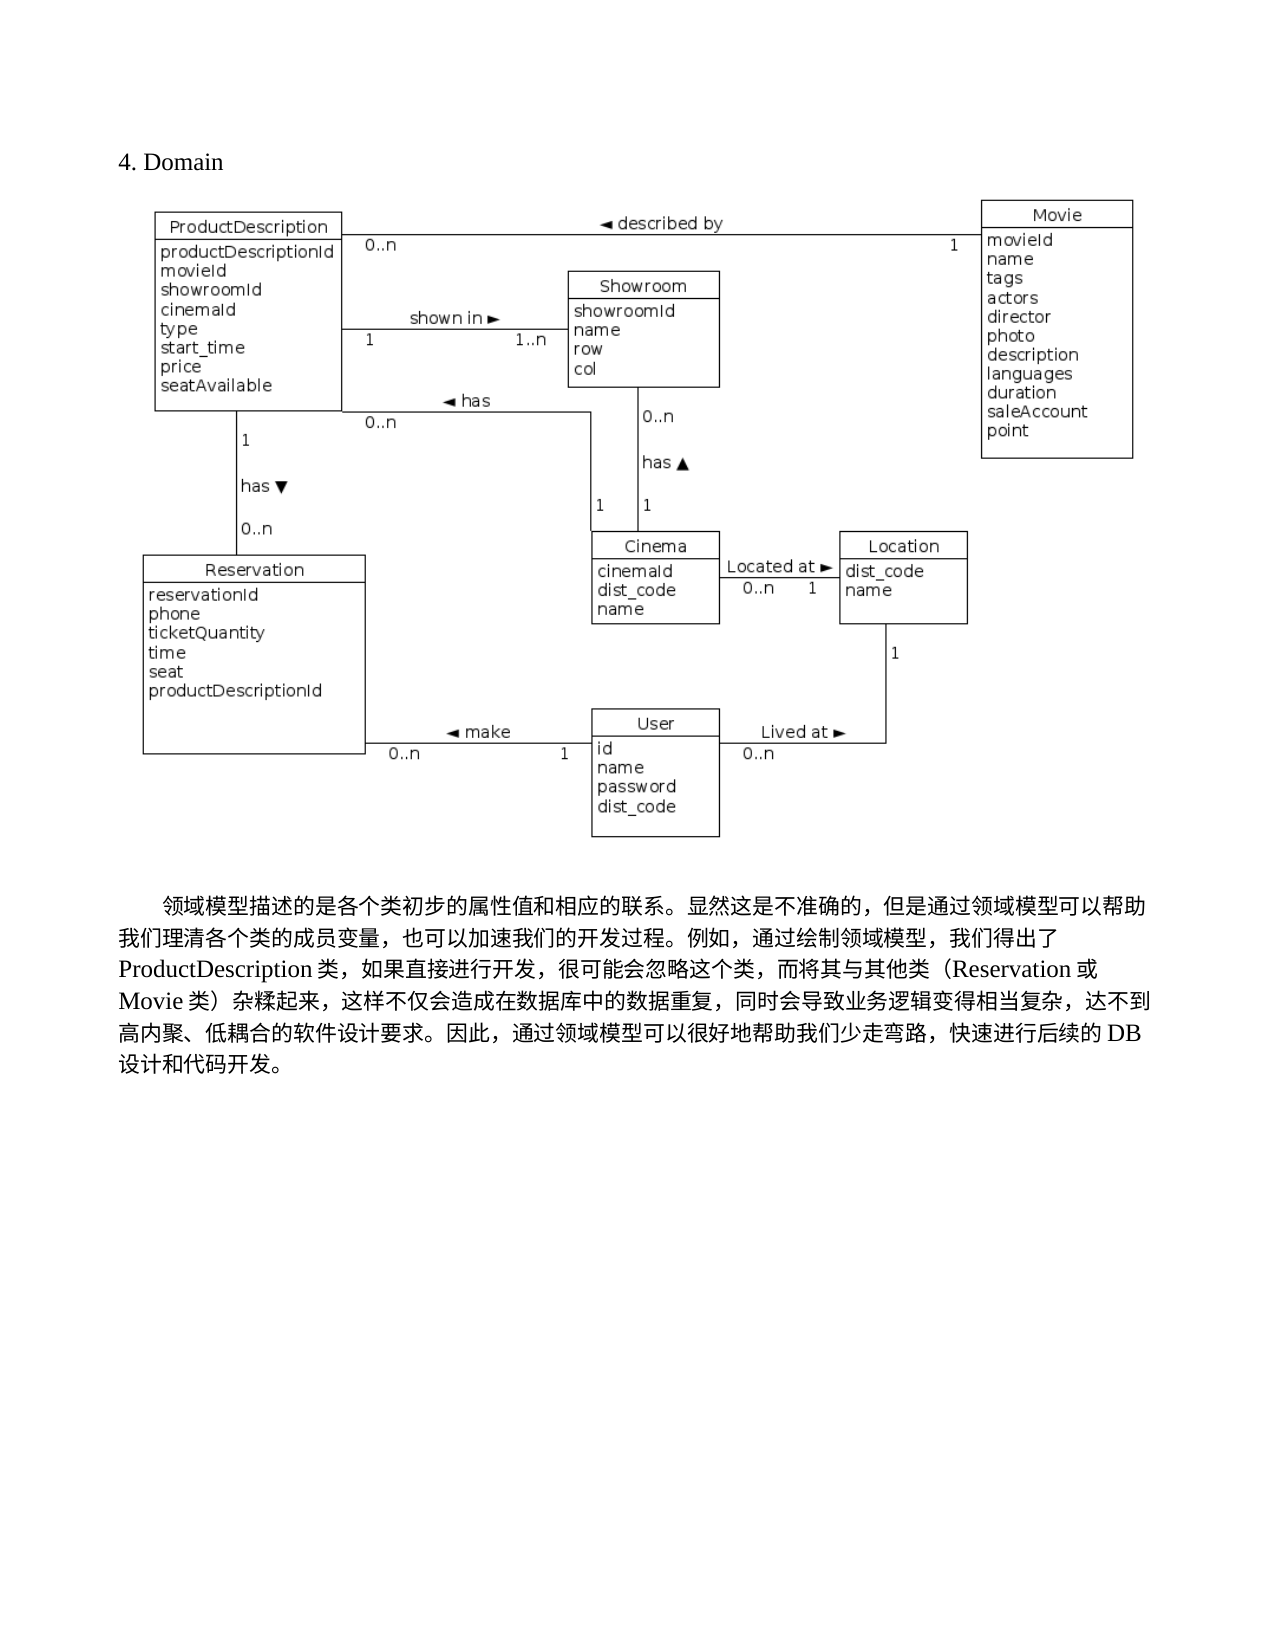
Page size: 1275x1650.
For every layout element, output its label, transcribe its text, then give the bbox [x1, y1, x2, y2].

text 4. Domain [118, 147, 1157, 175]
text 领域模型描述的是各个类初步的属性值和相应的联系。显然这是不准确的，但是通过领域模型可以帮助我们理清各个类的成员变量，也可以加速我们的开发过程。例如，通过绘制领域模型，我们得出了ProductDescription类，如果直接进行开发，很可能会忽略这个类，而将其与其他类（Reservation或Movie类）杂糅起来，这样不仅会造成在数据库中的数据重复，同时会导致业务逻辑变得相当复杂，达不到高内聚、低耦合的软件设计要求。因此，通过领域模型可以很好地帮助我们少走弯路，快速进行后续的DB设计和代码开发。 [118, 889, 1157, 1079]
picture [118, 175, 1157, 861]
